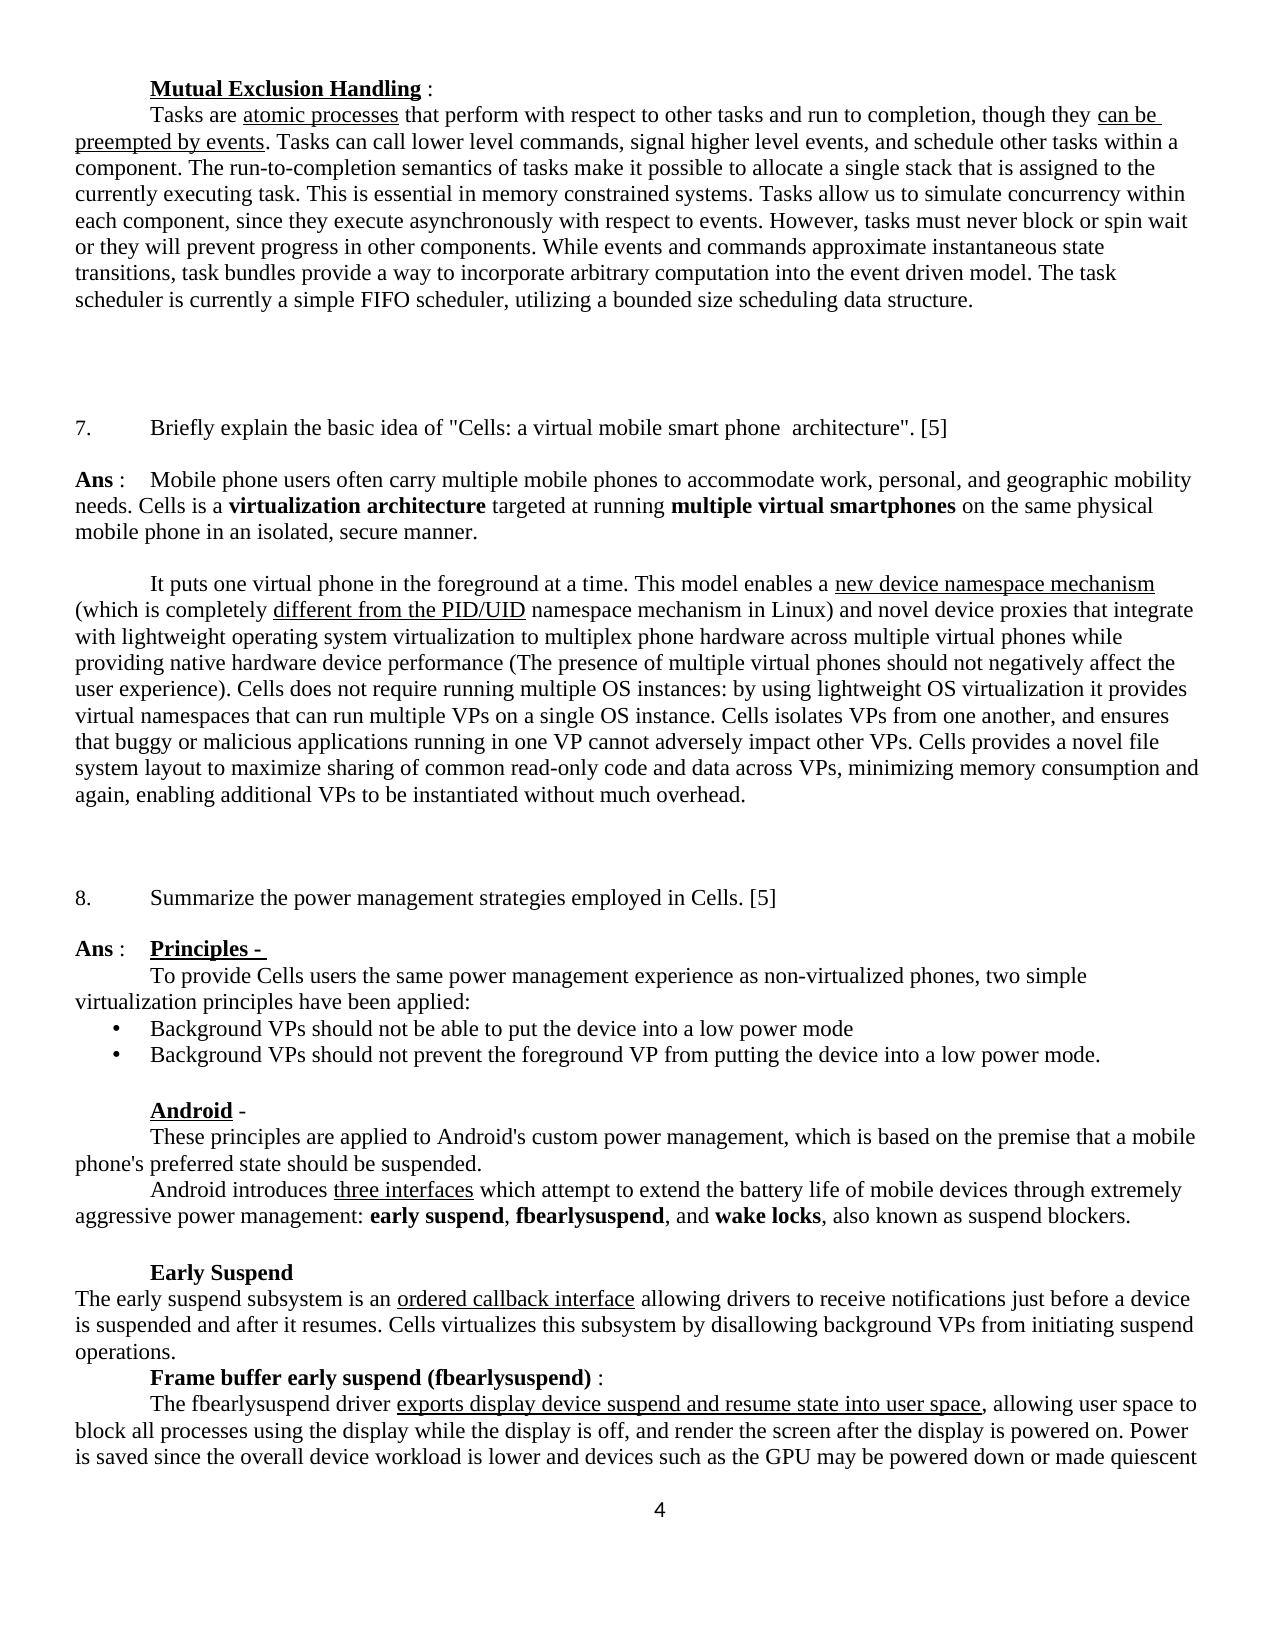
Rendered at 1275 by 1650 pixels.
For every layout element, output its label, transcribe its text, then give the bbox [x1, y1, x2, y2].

text To provide Cells users the same power management experience as non-virtualized phones, two simple virtualization principles have been applied: [75, 962, 1200, 1014]
text It puts one virtual phone in the foreground at a time. This model enables a new device namespace mechanism (which is completely different from the PID/UID namespace mechanism in Linux) and novel device proxies that integrate with lightweight operating system virtualization to multiplex phone hardware across multiple virtual phones while providing native hardware device performance (The presence of multiple virtual phones should not negatively affect the user experience). Cells does not require running multiple OS instances: by using lightweight OS virtualization it provides virtual namespaces that can run multiple VPs on a single OS instance. Cells isolates VPs from one another, and ensures that buggy or malicious applications running in one VP cannot adversely impact other VPs. Cells provides a novel file system layout to maximize sharing of common read-only code and data across VPs, minimizing memory consumption and again, enabling additional VPs to be instantiated without much overhead. [75, 570, 1200, 807]
text Tasks are atomic processes that perform with respect to other tasks and run to completion, though they can be preempted by events. Tasks can call lower level commands, signal higher level events, and schedule other tasks within a component. The run-to-completion semantics of tasks make it possible to allocate a single stack that is assigned to the currently executing task. This is essential in memory constrained systems. Tasks allow us to simulate concurrency within each component, since they execute asynchronously with respect to events. However, tasks must never block or spin wait or they will prevent progress in other components. While events and commands approximate instantaneous state transitions, task bundles provide a way to incorporate arbitrary computation into the event driven model. The task scheduler is currently a simple FIFO scheduler, utilizing a bounded size scheduling data structure. [75, 101, 1200, 312]
text Mutual Exclusion Handling : [75, 75, 1200, 101]
text Android - [75, 1097, 1200, 1123]
text Early Suspend [75, 1259, 1200, 1285]
text Ans : Mobile phone users often carry multiple mobile phones to accommodate work, personal, and geographic mobility needs. Cells is a virtualization architecture targeted at running multiple virtual smartphones on the same physical mobile phone in an isolated, secure manner. [75, 466, 1200, 545]
list Background VPs should not be able to put the device into a low power mode [112, 1014, 1200, 1041]
text Ans : Principles - [75, 936, 1200, 962]
text The fbearlysuspend driver exports display device suspend and resume state into user space, allowing user space to block all processes using the display while the display is off, and render the screen after the display is powered on. Power is saved since the overall device workload is lower and devices such as the GPU may be powered down or made quiescent [75, 1390, 1200, 1469]
text The early suspend subsystem is an ordered callback interface allowing drivers to receive notifications just before a device is suspended and after it resumes. Cells virtualizes this subsystem by disallowing background VPs from initiating suspend operations. [75, 1285, 1200, 1364]
list Summarize the power management strategies employed in Cells. [5] [75, 884, 1200, 910]
text Android introduces three interfaces which attempt to extend the battery life of mobile devices through extremely aggressive power management: early suspend, fbearlysuspend, and wake locks, also known as suspend blockers. [75, 1176, 1200, 1229]
list Briefly explain the basic idea of "Cells: a virtual mobile smart phone architecture". [5] [75, 414, 1200, 441]
text Frame buffer early suspend (fbearlysuspend) : [75, 1364, 1200, 1390]
text These principles are applied to Android's custom power management, which is based on the premise that a mobile phone's preferred state should be suspended. [75, 1123, 1200, 1176]
list Background VPs should not prevent the foreground VP from putting the device into a low power mode. [112, 1041, 1200, 1067]
